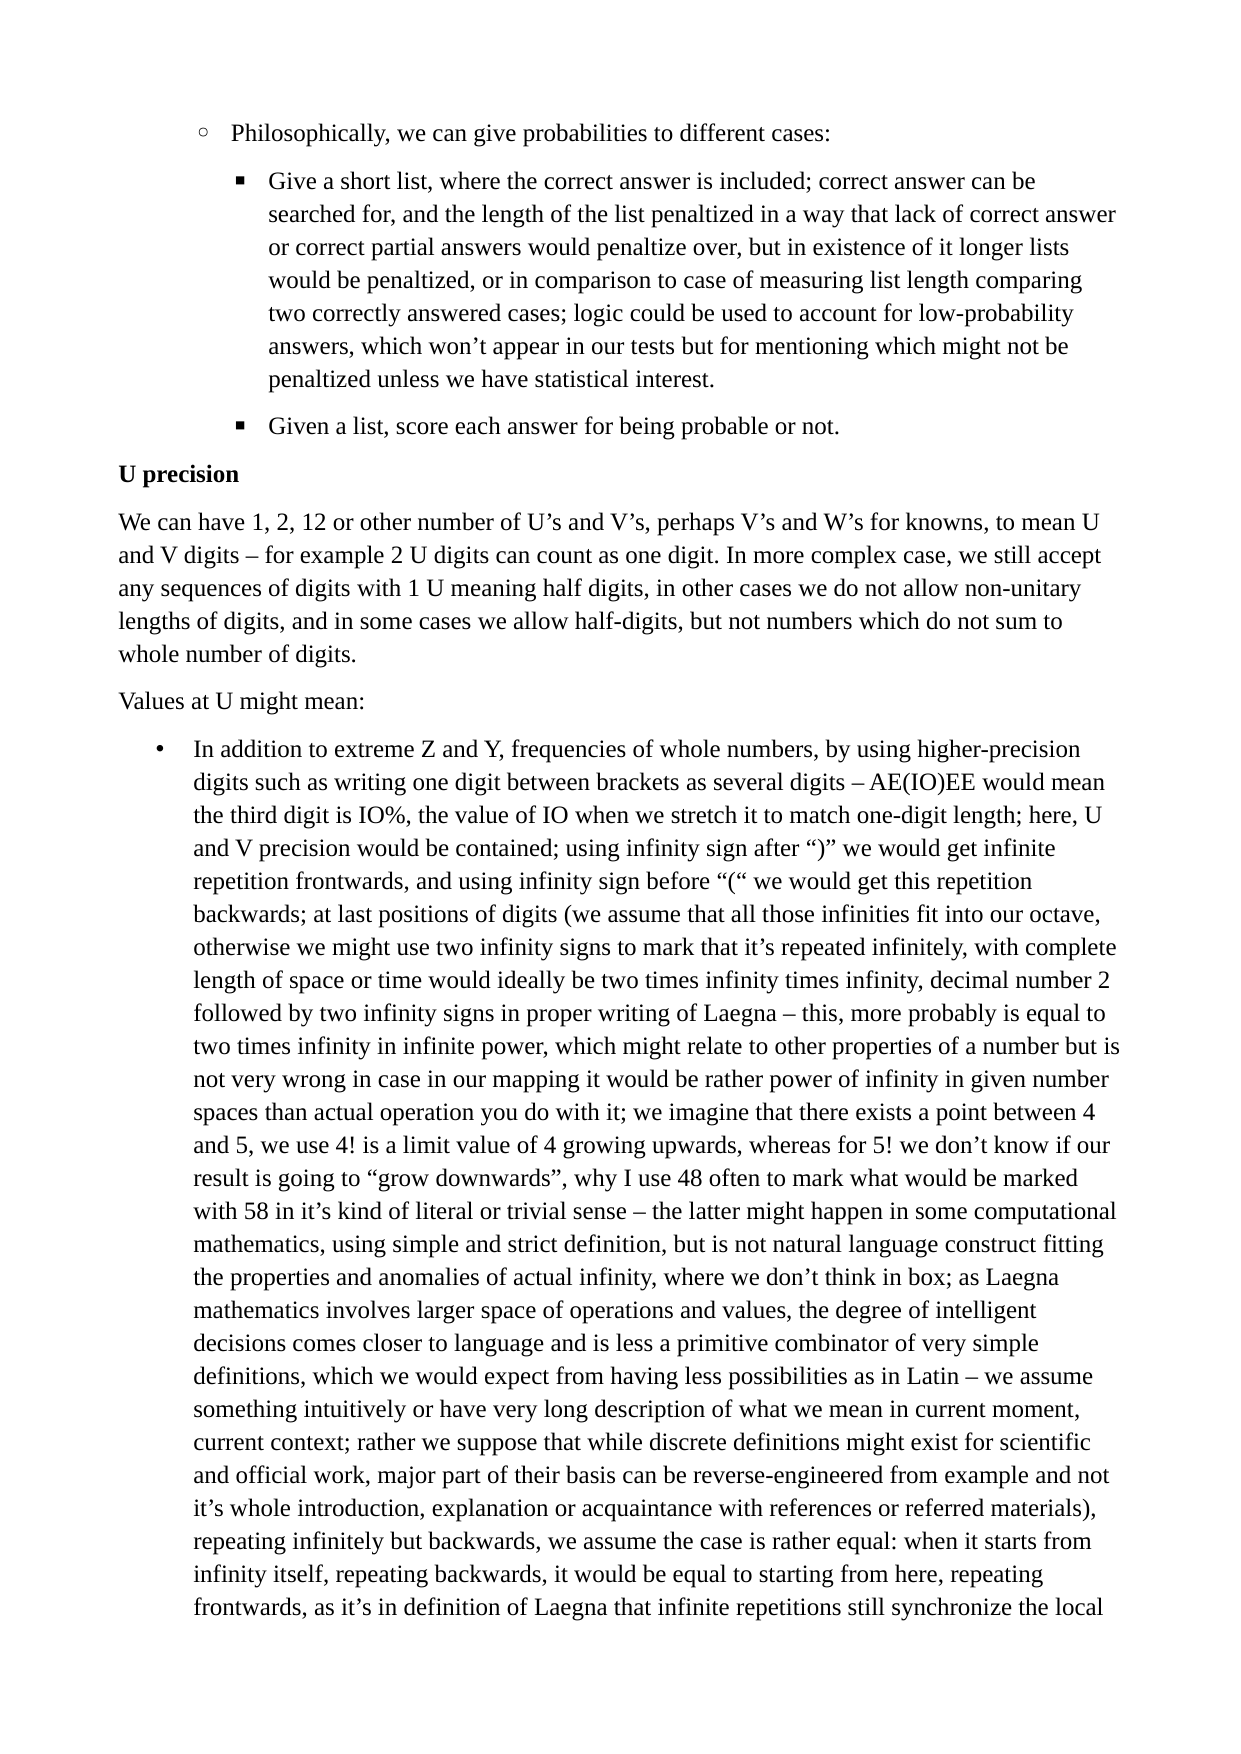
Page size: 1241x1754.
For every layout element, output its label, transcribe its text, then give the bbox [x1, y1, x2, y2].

list Give a short list, where the correct answer is included; correct answer can be searched for, and the length of the list penaltized in a way that lack of correct answer or correct partial answers would penaltize over, but in existence of it longer lists would be penaltized, or in comparison to case of measuring list length comparing two correctly answered cases; logic could be used to account for low-probability answers, which won’t appear in our tests but for mentioning which might not be penaltized unless we have statistical interest. [231, 166, 1122, 393]
text Values at U might mean: [118, 686, 1122, 715]
text We can have 1, 2, 12 or other number of U’s and V’s, perhaps V’s and W’s for knowns, to mean U and V digits – for example 2 U digits can count as one digit. In more complex case, we still accept any sequences of digits with 1 U meaning half digits, in other cases we do not allow non-unitary lengths of digits, and in some cases we allow half-digits, but not numbers which do not sum to whole number of digits. [118, 507, 1122, 667]
list Philosophically, we can give probabilities to different cases: [193, 118, 1122, 147]
text U precision [118, 459, 1122, 488]
list In addition to extreme Z and Y, frequencies of whole numbers, by using higher-precision digits such as writing one digit between brackets as several digits – AE(IO)EE would mean the third digit is IO%, the value of IO when we stretch it to match one-digit length; here, U and V precision would be contained; using infinity sign after “)” we would get infinite repetition frontwards, and using infinity sign before “(“ we would get this repetition backwards; at last positions of digits (we assume that all those infinities fit into our octave, otherwise we might use two infinity signs to mark that it’s repeated infinitely, with complete length of space or time would ideally be two times infinity times infinity, decimal number 2 followed by two infinity signs in proper writing of Laegna – this, more probably is equal to two times infinity in infinite power, which might relate to other properties of a number but is not very wrong in case in our mapping it would be rather power of infinity in given number spaces than actual operation you do with it; we imagine that there exists a point between 4 and 5, we use 4! is a limit value of 4 growing upwards, whereas for 5! we don’t know if our result is going to “grow downwards”, why I use 48 often to mark what would be marked with 58 in it’s kind of literal or trivial sense – the latter might happen in some computational mathematics, using simple and strict definition, but is not natural language construct fitting the properties and anomalies of actual infinity, where we don’t think in box; as Laegna mathematics involves larger space of operations and values, the degree of intelligent decisions comes closer to language and is less a primitive combinator of very simple definitions, which we would expect from having less possibilities as in Latin – we assume something intuitively or have very long description of what we mean in current moment, current context; rather we suppose that while discrete definitions might exist for scientific and official work, major part of their basis can be reverse-engineered from example and not it’s whole introduction, explanation or acquaintance with references or referred materials), repeating infinitely but backwards, we assume the case is rather equal: when it starts from infinity itself, repeating backwards, it would be equal to starting from here, repeating frontwards, as it’s in definition of Laegna that infinite repetitions still synchronize the local [156, 734, 1122, 1621]
list Given a list, score each answer for being probable or not. [231, 411, 1122, 440]
